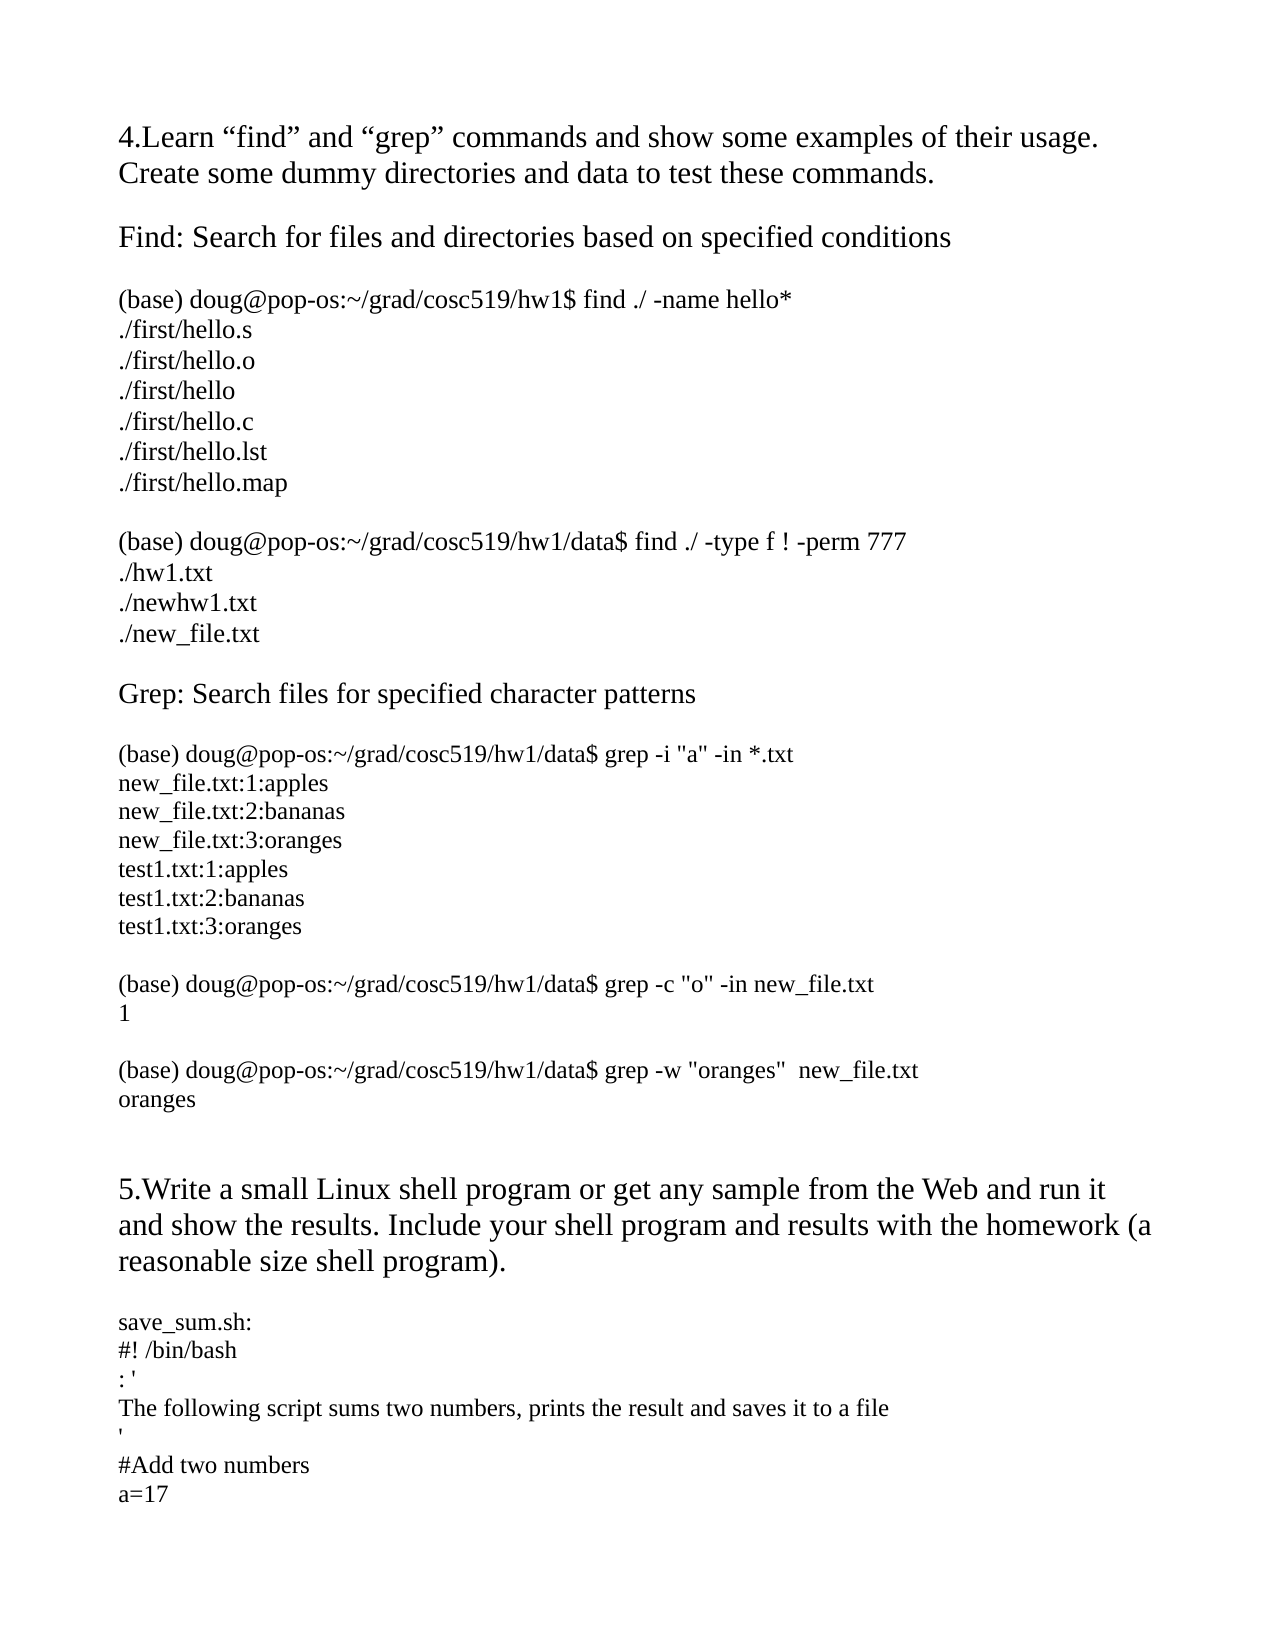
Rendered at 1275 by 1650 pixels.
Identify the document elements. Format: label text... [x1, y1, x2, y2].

text new_file.txt:1:apples [118, 768, 1157, 796]
text save_sum.sh: [118, 1307, 1157, 1336]
text a=17 [118, 1479, 1157, 1508]
text (base) doug@pop-os:~/grad/cosc519/hw1$ find ./ -name hello* [118, 283, 1157, 314]
text (base) doug@pop-os:~/grad/cosc519/hw1/data$ grep -i "a" -in *.txt [118, 739, 1157, 768]
text ./first/hello.lst [118, 436, 1157, 467]
text ./first/hello.c [118, 406, 1157, 436]
text new_file.txt:2:bananas [118, 796, 1157, 825]
text ./newhw1.txt [118, 587, 1157, 617]
text 4.Learn “find” and “grep” commands and show some examples of their usage. Create some dummy directories and data to test these commands. [118, 118, 1157, 190]
text test1.txt:2:bananas [118, 883, 1157, 911]
text (base) doug@pop-os:~/grad/cosc519/hw1/data$ find ./ -type f ! -perm 777 [118, 526, 1157, 556]
text 5.Write a small Linux shell program or get any sample from the Web and run it and show the results. Include your shell program and results with the homework (a reasonable size shell program). [118, 1170, 1157, 1278]
text Find: Search for files and directories based on specified conditions [118, 219, 1157, 255]
text ' [118, 1422, 1157, 1451]
text 1 [118, 998, 1157, 1026]
text Grep: Search files for specified character patterns [118, 677, 1157, 710]
text ./new_file.txt [118, 617, 1157, 648]
text #! /bin/bash [118, 1336, 1157, 1364]
text : ' [118, 1364, 1157, 1393]
text The following script sums two numbers, prints the result and saves it to a file [118, 1393, 1157, 1422]
text ./hw1.txt [118, 556, 1157, 587]
text ./first/hello.map [118, 467, 1157, 497]
text (base) doug@pop-os:~/grad/cosc519/hw1/data$ grep -c "o" -in new_file.txt [118, 969, 1157, 998]
text test1.txt:3:oranges [118, 911, 1157, 940]
text test1.txt:1:apples [118, 854, 1157, 883]
text (base) doug@pop-os:~/grad/cosc519/hw1/data$ grep -w "oranges" new_file.txt [118, 1055, 1157, 1084]
text ./first/hello.o [118, 344, 1157, 375]
text oranges [118, 1084, 1157, 1113]
text ./first/hello [118, 375, 1157, 406]
text ./first/hello.s [118, 314, 1157, 344]
text #Add two numbers [118, 1451, 1157, 1479]
text new_file.txt:3:oranges [118, 825, 1157, 854]
